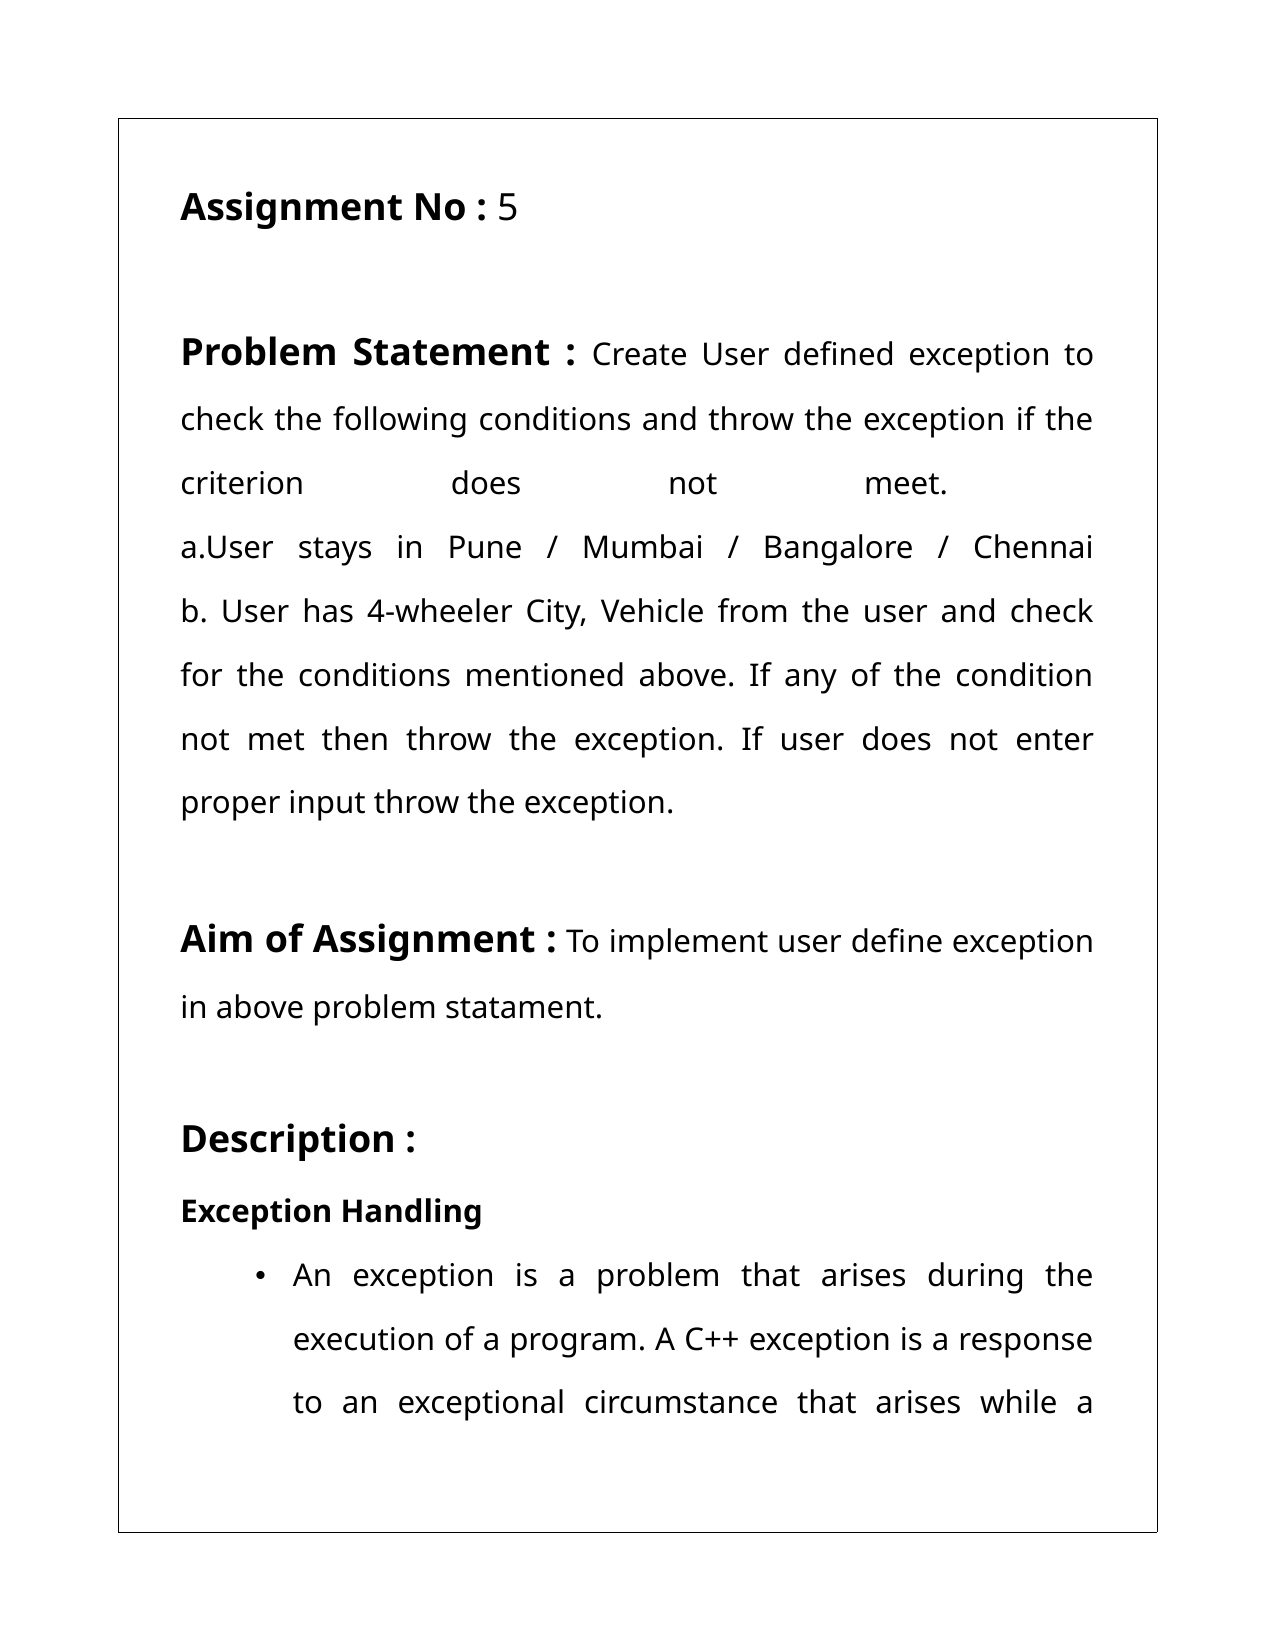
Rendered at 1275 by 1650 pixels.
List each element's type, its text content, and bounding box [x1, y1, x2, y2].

text Aim of Assignment : To implement user define exception in above problem statament. [180, 844, 1095, 1027]
text Assignment No : 5 [180, 180, 1095, 231]
list An exception is a problem that arises during the execution of a program. A C++ exception is a response to an exceptional circumstance that arises while a [255, 1253, 1095, 1423]
text Description : [180, 1112, 1095, 1163]
text Problem Statement : Create User defined exception to check the following conditions and throw the exception if the criterion does not meet. a.User stays in Pune / Mumbai / Bangalore / Chennai b. User has 4-wheeler City, Vehicle from the user and check for the conditions mentioned above. If any of the condition not met then throw the exception. If user does not enter proper input throw the exception. [180, 257, 1095, 823]
text Exception Handling [180, 1189, 1095, 1231]
